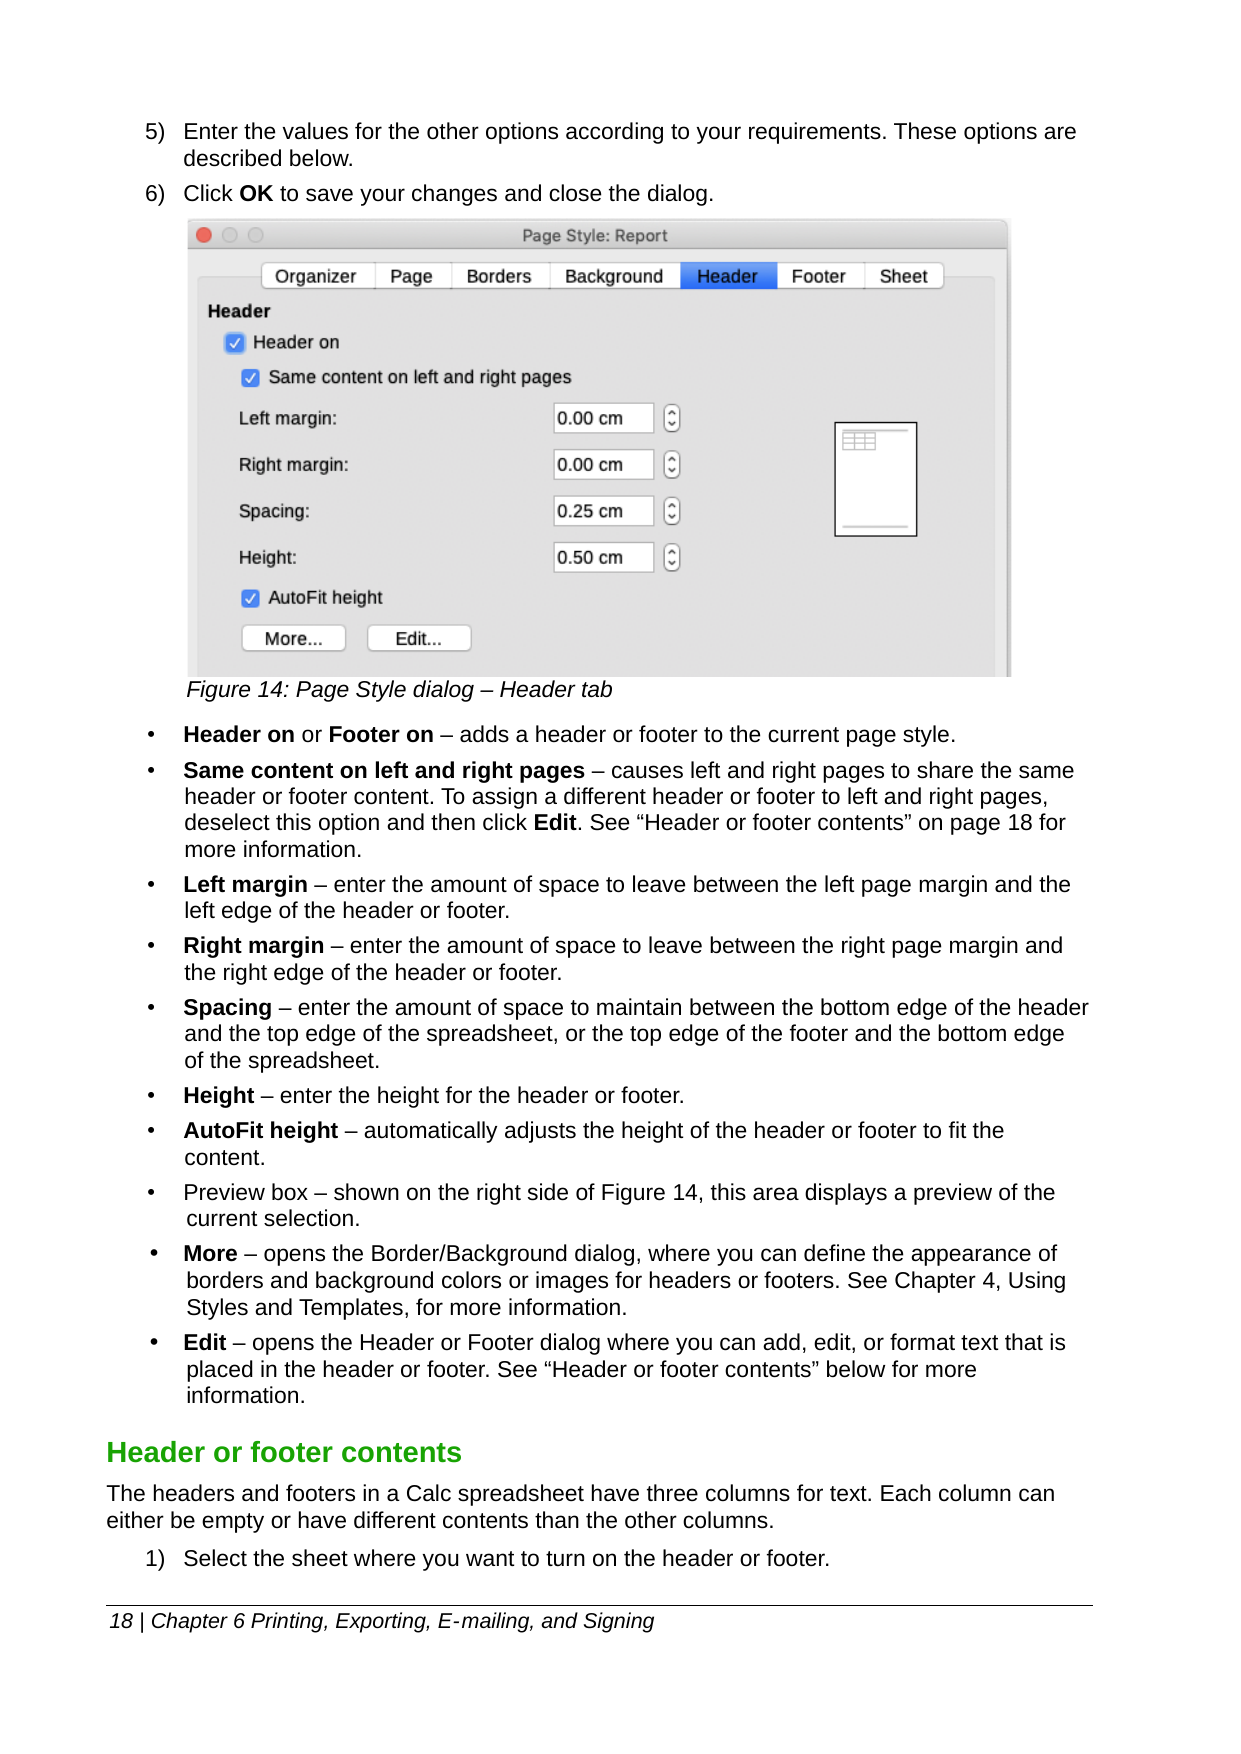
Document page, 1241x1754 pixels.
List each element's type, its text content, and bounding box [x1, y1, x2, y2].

subtitle Header or footer contents [106, 1435, 1093, 1468]
list Same content on left and right pages – causes left and right pages to share the same header or footer content. To assign a different header or footer to left and right pages, deselect this option and then click Edit. See “Header or footer contents” on page 18 for more information. [144, 754, 1093, 862]
list Click OK to save your changes and close the dialog. [165, 180, 1093, 206]
list Select the sheet where you want to turn on the header or footer. [165, 1545, 1093, 1572]
list Preview box – shown on the right side of Figure 14, this area displays a preview of the current selection. [144, 1176, 1093, 1231]
list More – opens the Border/Background dialog, where you can define the appearance of borders and background colors or images for headers or footers. See Chapter 4, Using Styles and Templates, for more information. [144, 1237, 1093, 1320]
list Left margin – enter the amount of space to leave between the left page margin and the left edge of the header or footer. [144, 868, 1093, 924]
list Enter the values for the other options according to your requirements. These options are described below. [165, 118, 1093, 171]
list Spacing – enter the amount of space to maintain between the bottom edge of the header and the top edge of the spreadsheet, or the top edge of the footer and the bottom edge of the spreadsheet. [144, 991, 1093, 1073]
list Edit – opens the Header or Footer dialog where you can add, edit, or format text that is placed in the header or footer. See “Header or footer contents” below for more information. [144, 1326, 1093, 1411]
list Header on or Footer on – adds a header or footer to the current page style. [144, 718, 1093, 748]
list AutoFit height – automatically adjusts the height of the header or footer to fit the content. [144, 1114, 1093, 1170]
picture [187, 218, 1012, 677]
text The headers and footers in a Calc spreadsheet have three columns for text. Each column can either be empty or have different contents than the other columns. [106, 1480, 1093, 1533]
list Right margin – enter the amount of space to leave between the right page margin and the right edge of the header or footer. [144, 929, 1093, 985]
list Height – enter the height for the header or footer. [144, 1079, 1093, 1108]
text Figure 14: Page Style dialog – Header tab [186, 218, 1013, 703]
